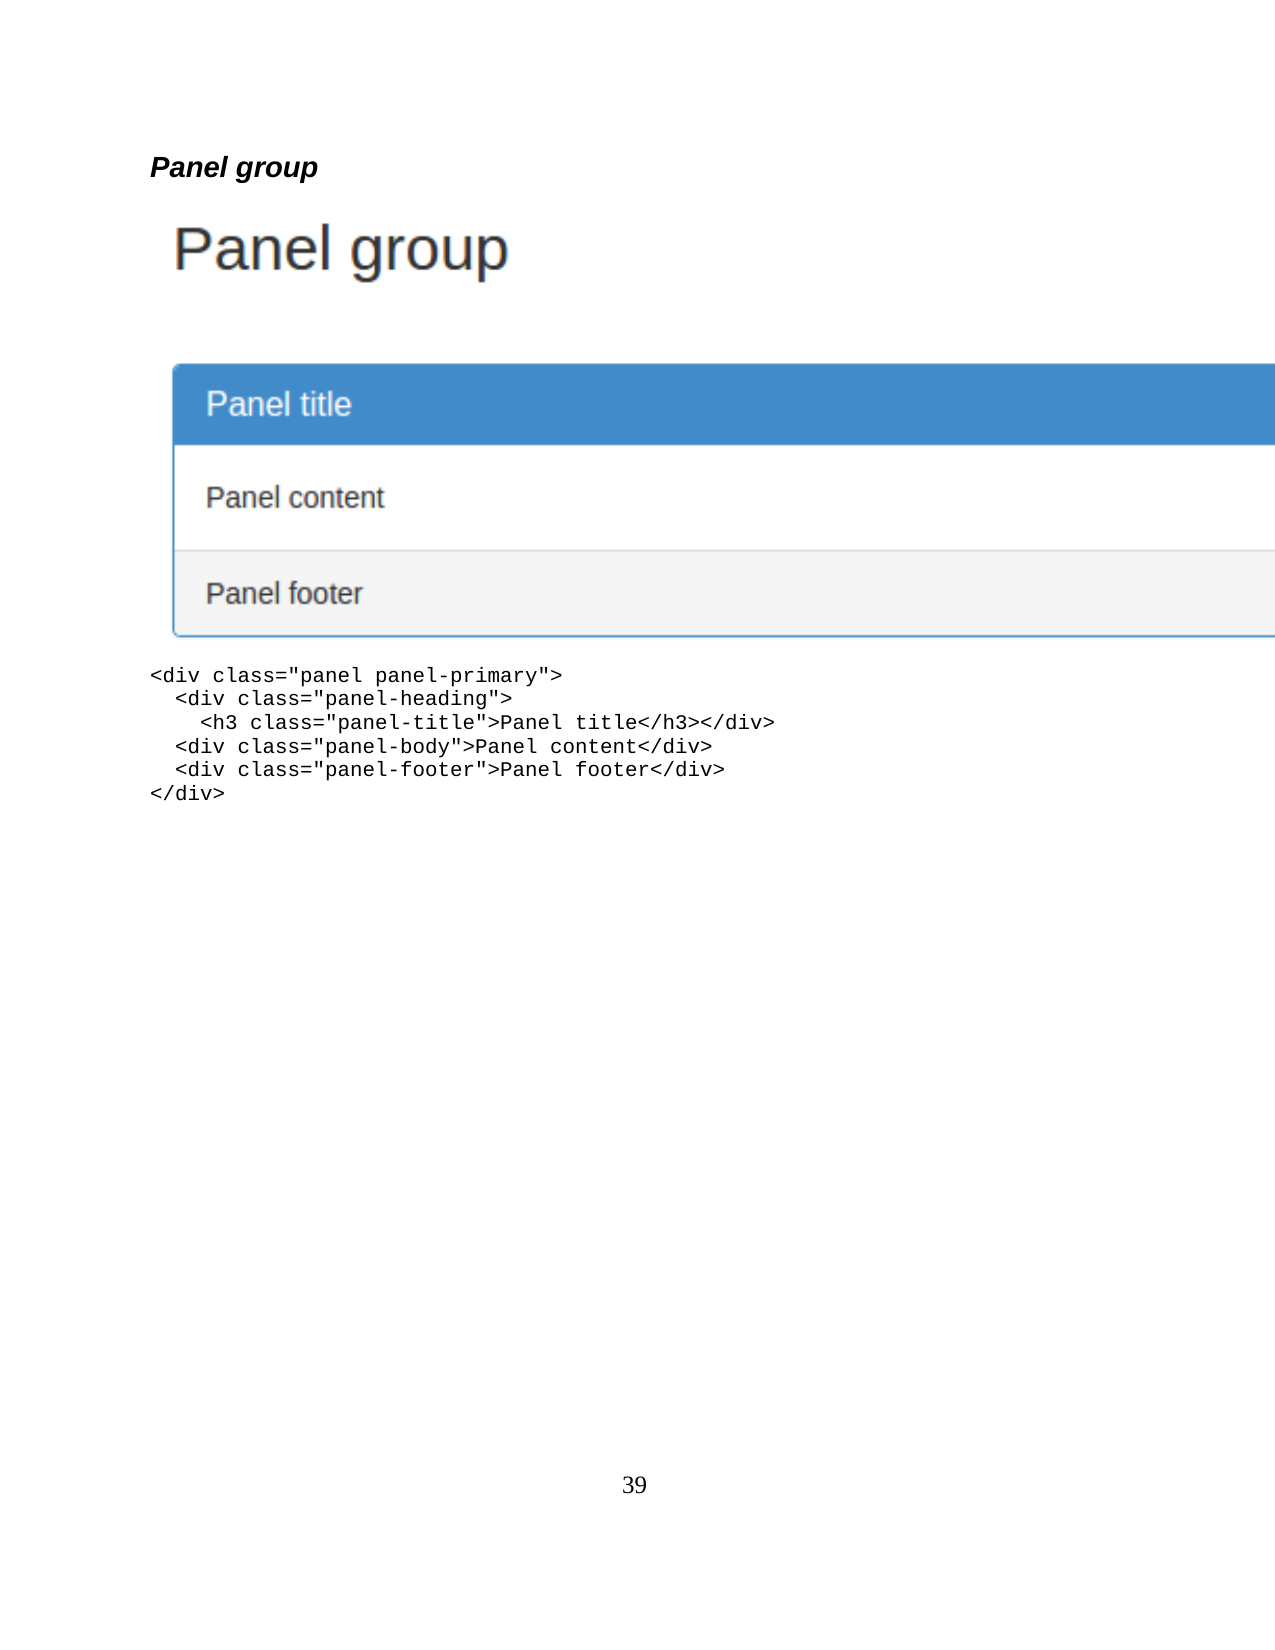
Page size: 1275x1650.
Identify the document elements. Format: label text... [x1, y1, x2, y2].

text <div class="panel panel-primary"> [150, 665, 1125, 688]
subtitle Panel group [150, 150, 1125, 183]
text </div> [150, 783, 1125, 807]
text <div class="panel-body">Panel content</div> [150, 736, 1125, 759]
text <h3 class="panel-title">Panel title</h3></div> [150, 712, 1125, 736]
text <div class="panel-heading"> [150, 688, 1125, 712]
picture [150, 196, 1275, 665]
text <div class="panel-footer">Panel footer</div> [150, 759, 1125, 783]
